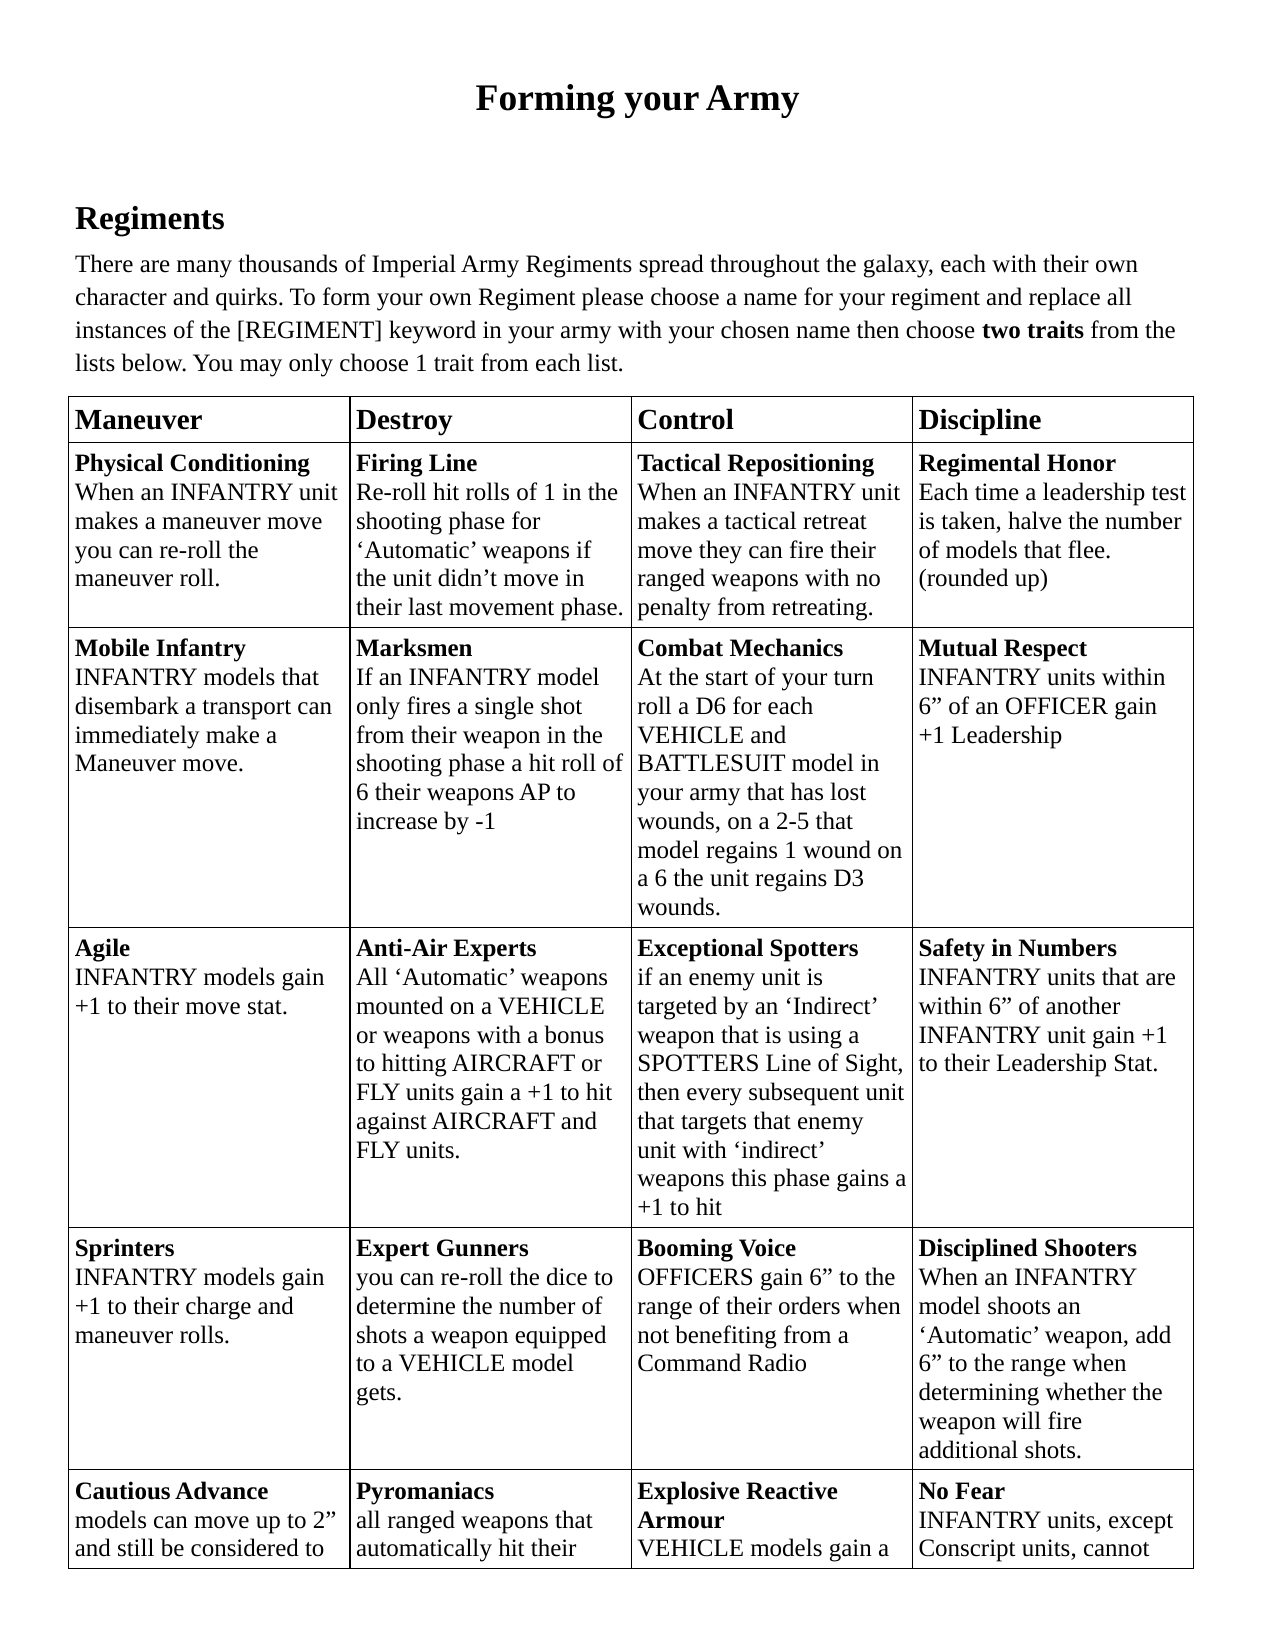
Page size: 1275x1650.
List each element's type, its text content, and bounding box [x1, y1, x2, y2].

table_cell Mutual Respect INFANTRY units within 6” of an OFFICER gain +1 Leadership [913, 628, 1193, 927]
table_cell No Fear INFANTRY units, except Conscript units, cannot [913, 1470, 1193, 1568]
table_header Discipline [913, 397, 1193, 442]
table_cell Agile INFANTRY models gain +1 to their move stat. [69, 928, 349, 1227]
table_cell Explosive Reactive Armour VEHICLE models gain a [632, 1470, 912, 1568]
table_cell Expert Gunners you can re-roll the dice to determine the number of shots a weapon equipped to a VEHICLE model gets. [351, 1228, 631, 1469]
table_cell Physical Conditioning When an INFANTRY unit makes a maneuver move you can re-roll the maneuver roll. [69, 443, 349, 627]
table_header Maneuver [69, 397, 349, 442]
table_cell Firing Line Re-roll hit rolls of 1 in the shooting phase for ‘Automatic’ weapons if the unit didn’t move in their last movement phase. [351, 443, 631, 627]
table_cell Booming Voice OFFICERS gain 6” to the range of their orders when not benefiting from a Command Radio [632, 1228, 912, 1469]
table_header Control [632, 397, 912, 442]
table_cell Regimental Honor Each time a leadership test is taken, halve the number of models that flee. (rounded up) [913, 443, 1193, 627]
table_cell Mobile Infantry INFANTRY models that disembark a transport can immediately make a Maneuver move. [69, 628, 349, 927]
text There are many thousands of Imperial Army Regiments spread throughout the galaxy, each with their own character and quirks. To form your own Regiment please choose a name for your regiment and replace all instances of the [REGIMENT] keyword in your army with your chosen name then choose two traits from the lists below. You may only choose 1 trait from each list. [75, 249, 1200, 377]
table_cell Disciplined Shooters When an INFANTRY model shoots an ‘Automatic’ weapon, add 6” to the range when determining whether the weapon will fire additional shots. [913, 1228, 1193, 1469]
subtitle Forming your Army [75, 75, 1200, 118]
table_cell Sprinters INFANTRY models gain +1 to their charge and maneuver rolls. [69, 1228, 349, 1469]
table_cell Marksmen If an INFANTRY model only fires a single shot from their weapon in the shooting phase a hit roll of 6 their weapons AP to increase by -1 [351, 628, 631, 927]
table_header Destroy [351, 397, 631, 442]
table_cell Exceptional Spotters if an enemy unit is targeted by an ‘Indirect’ weapon that is using a SPOTTERS Line of Sight, then every subsequent unit that targets that enemy unit with ‘indirect’ weapons this phase gains a +1 to hit [632, 928, 912, 1227]
table_cell Combat Mechanics At the start of your turn roll a D6 for each VEHICLE and BATTLESUIT model in your army that has lost wounds, on a 2-5 that model regains 1 wound on a 6 the unit regains D3 wounds. [632, 628, 912, 927]
table_cell Cautious Advance models can move up to 2” and still be considered to [69, 1470, 349, 1568]
subtitle Regiments [75, 198, 1200, 236]
table_cell Anti-Air Experts All ‘Automatic’ weapons mounted on a VEHICLE or weapons with a bonus to hitting AIRCRAFT or FLY units gain a +1 to hit against AIRCRAFT and FLY units. [351, 928, 631, 1227]
table_cell Tactical Repositioning When an INFANTRY unit makes a tactical retreat move they can fire their ranged weapons with no penalty from retreating. [632, 443, 912, 627]
table_cell Safety in Numbers INFANTRY units that are within 6” of another INFANTRY unit gain +1 to their Leadership Stat. [913, 928, 1193, 1227]
table_cell Pyromaniacs all ranged weapons that automatically hit their [351, 1470, 631, 1568]
